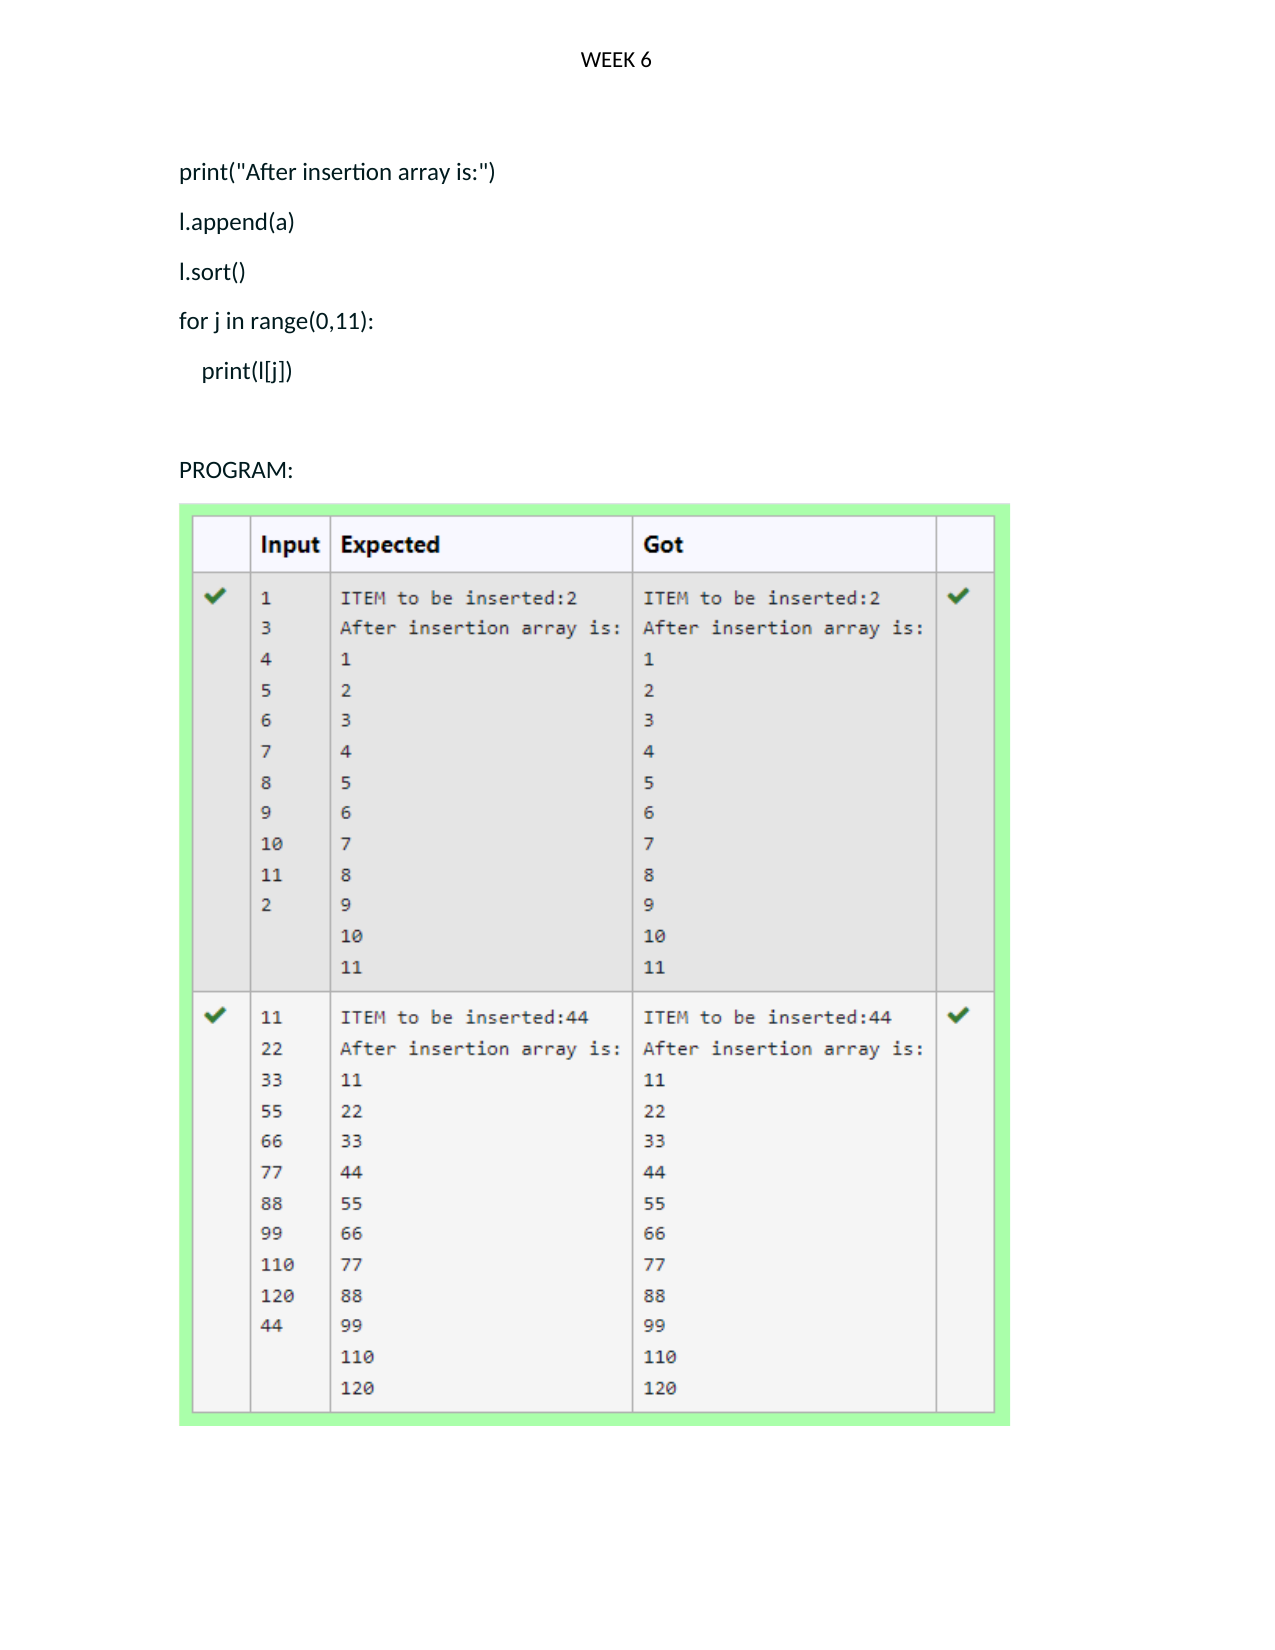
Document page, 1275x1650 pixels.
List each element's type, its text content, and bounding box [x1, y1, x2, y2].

text l.append(a) [179, 206, 1096, 237]
picture [178, 503, 1011, 1426]
text PROGRAM: [179, 454, 1096, 484]
text print(l[j]) [179, 355, 1096, 385]
text l.sort() [179, 256, 1096, 286]
text print("After insertion array is:") [179, 157, 1096, 187]
text for j in range(0,11): [179, 305, 1096, 336]
